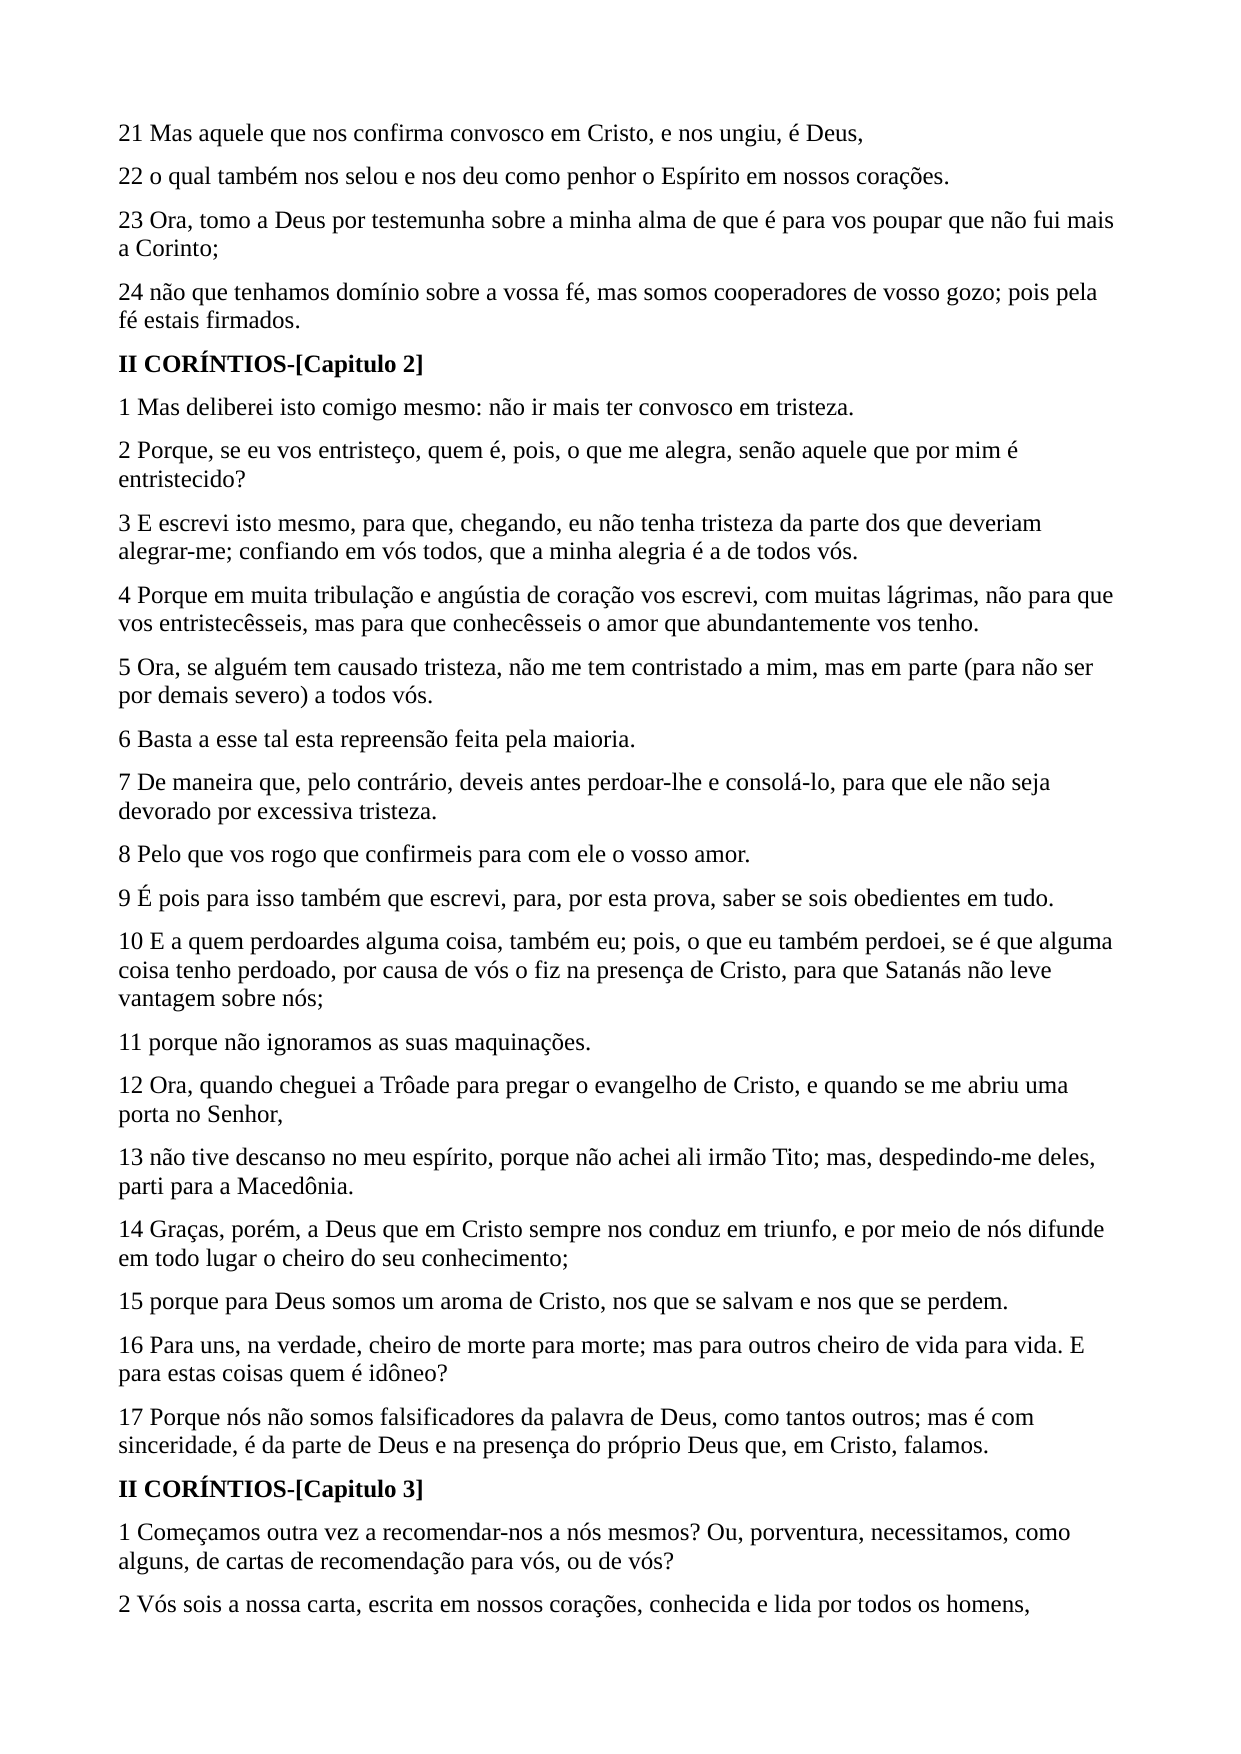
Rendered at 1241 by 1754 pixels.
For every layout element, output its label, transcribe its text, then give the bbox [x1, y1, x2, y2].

text 5 Ora, se alguém tem causado tristeza, não me tem contristado a mim, mas em parte (para não ser por demais severo) a todos vós. [118, 652, 1122, 709]
text 7 De maneira que, pelo contrário, deveis antes perdoar-lhe e consolá-lo, para que ele não seja devorado por excessiva tristeza. [118, 767, 1122, 825]
text 17 Porque nós não somos falsificadores da palavra de Deus, como tantos outros; mas é com sinceridade, é da parte de Deus e na presença do próprio Deus que, em Cristo, falamos. [118, 1402, 1122, 1459]
text II CORÍNTIOS-[Capitulo 2] [118, 349, 1122, 378]
text 1 Começamos outra vez a recomendar-nos a nós mesmos? Ou, porventura, necessitamos, como alguns, de cartas de recomendação para vós, ou de vós? [118, 1517, 1122, 1575]
text 15 porque para Deus somos um aroma de Cristo, nos que se salvam e nos que se perdem. [118, 1286, 1122, 1315]
text 14 Graças, porém, a Deus que em Cristo sempre nos conduz em triunfo, e por meio de nós difunde em todo lugar o cheiro do seu conhecimento; [118, 1214, 1122, 1272]
text 2 Vós sois a nossa carta, escrita em nossos corações, conhecida e lida por todos os homens, [118, 1589, 1122, 1618]
text 10 E a quem perdoardes alguma coisa, também eu; pois, o que eu também perdoei, se é que alguma coisa tenho perdoado, por causa de vós o fiz na presença de Cristo, para que Satanás não leve vantagem sobre nós; [118, 926, 1122, 1012]
text 6 Basta a esse tal esta repreensão feita pela maioria. [118, 724, 1122, 753]
text 8 Pelo que vos rogo que confirmeis para com ele o vosso amor. [118, 839, 1122, 868]
text 4 Porque em muita tribulação e angústia de coração vos escrevi, com muitas lágrimas, não para que vos entristecêsseis, mas para que conhecêsseis o amor que abundantemente vos tenho. [118, 580, 1122, 637]
text 9 É pois para isso também que escrevi, para, por esta prova, saber se sois obedientes em tudo. [118, 883, 1122, 911]
text 23 Ora, tomo a Deus por testemunha sobre a minha alma de que é para vos poupar que não fui mais a Corinto; [118, 205, 1122, 262]
text 24 não que tenhamos domínio sobre a vossa fé, mas somos cooperadores de vosso gozo; pois pela fé estais firmados. [118, 277, 1122, 334]
text 2 Porque, se eu vos entristeço, quem é, pois, o que me alegra, senão aquele que por mim é entristecido? [118, 436, 1122, 493]
text 21 Mas aquele que nos confirma convosco em Cristo, e nos ungiu, é Deus, [118, 118, 1122, 147]
text II CORÍNTIOS-[Capitulo 3] [118, 1474, 1122, 1503]
text 16 Para uns, na verdade, cheiro de morte para morte; mas para outros cheiro de vida para vida. E para estas coisas quem é idôneo? [118, 1330, 1122, 1387]
text 13 não tive descanso no meu espírito, porque não achei ali irmão Tito; mas, despedindo-me deles, parti para a Macedônia. [118, 1142, 1122, 1200]
text 1 Mas deliberei isto comigo mesmo: não ir mais ter convosco em tristeza. [118, 392, 1122, 421]
text 3 E escrevi isto mesmo, para que, chegando, eu não tenha tristeza da parte dos que deveriam alegrar-me; confiando em vós todos, que a minha alegria é a de todos vós. [118, 508, 1122, 565]
text 12 Ora, quando cheguei a Trôade para pregar o evangelho de Cristo, e quando se me abriu uma porta no Senhor, [118, 1070, 1122, 1128]
text 11 porque não ignoramos as suas maquinações. [118, 1027, 1122, 1056]
text 22 o qual também nos selou e nos deu como penhor o Espírito em nossos corações. [118, 161, 1122, 190]
